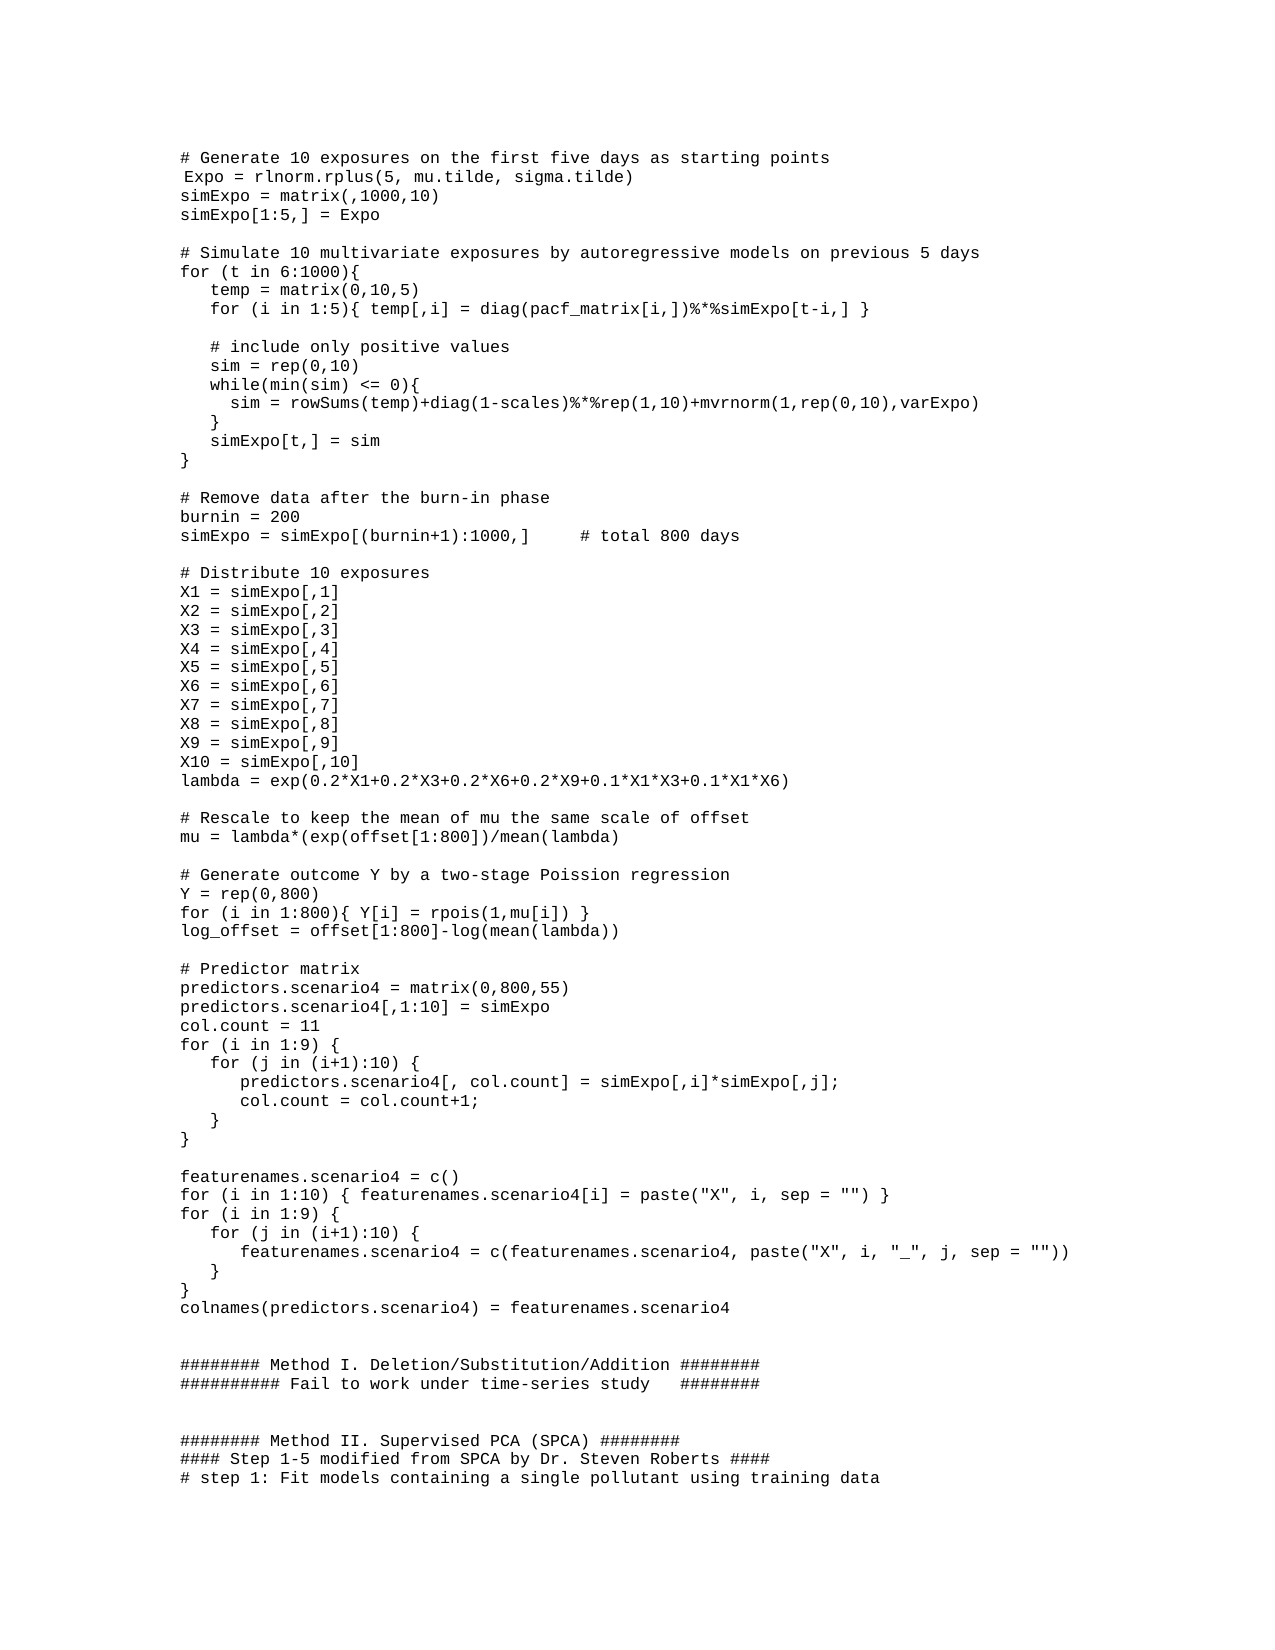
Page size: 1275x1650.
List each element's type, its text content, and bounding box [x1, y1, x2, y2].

text # Generate 10 exposures on the first five days as starting points [150, 150, 1125, 169]
text # Predictor matrix [150, 961, 1125, 979]
text } [150, 1130, 1125, 1149]
text Y = rep(0,800) [150, 885, 1125, 904]
text X7 = simExpo[,7] [150, 697, 1125, 716]
text featurenames.scenario4 = c(featurenames.scenario4, paste("X", i, "_", j, sep = "")) [150, 1243, 1125, 1262]
text colnames(predictors.scenario4) = featurenames.scenario4 [150, 1300, 1125, 1319]
text ########## Fail to work under time-series study ######## [150, 1376, 1125, 1394]
text ######## Method I. Deletion/Substitution/Addition ######## [150, 1357, 1125, 1376]
text } [150, 452, 1125, 471]
text } [150, 414, 1125, 433]
text mu = lambda*(exp(offset[1:800])/mean(lambda) [150, 829, 1125, 848]
text burnin = 200 [150, 508, 1125, 527]
text # Generate outcome Y by a two-stage Poission regression [150, 866, 1125, 885]
text while(min(sim) <= 0){ [150, 376, 1125, 395]
text # Rescale to keep the mean of mu the same scale of offset [150, 810, 1125, 829]
text for (i in 1:5){ temp[,i] = diag(pacf_matrix[i,])%*%simExpo[t-i,] } [150, 301, 1125, 320]
text #### Step 1-5 modified from SPCA by Dr. Steven Roberts #### [150, 1451, 1125, 1470]
text # Remove data after the burn-in phase [150, 489, 1125, 508]
text # Simulate 10 multivariate exposures by autoregressive models on previous 5 days [150, 244, 1125, 263]
text simExpo = simExpo[(burnin+1):1000,] # total 800 days [150, 527, 1125, 546]
text X8 = simExpo[,8] [150, 716, 1125, 734]
text X4 = simExpo[,4] [150, 640, 1125, 659]
text sim = rep(0,10) [150, 357, 1125, 376]
text predictors.scenario4 = matrix(0,800,55) [150, 979, 1125, 998]
text X1 = simExpo[,1] [150, 584, 1125, 602]
text # include only positive values [150, 338, 1125, 357]
text ######## Method II. Supervised PCA (SPCA) ######## [150, 1432, 1125, 1451]
text # Distribute 10 exposures [150, 565, 1125, 584]
text sim = rowSums(temp)+diag(1-scales)%*%rep(1,10)+mvrnorm(1,rep(0,10),varExpo) [150, 395, 1125, 414]
text Expo = rlnorm.rplus(5, mu.tilde, sigma.tilde) [150, 169, 1125, 188]
text for (i in 1:10) { featurenames.scenario4[i] = paste("X", i, sep = "") } [150, 1187, 1125, 1206]
text for (i in 1:9) { [150, 1206, 1125, 1225]
text # step 1: Fit models containing a single pollutant using training data [150, 1470, 1125, 1489]
text col.count = 11 [150, 1017, 1125, 1036]
text for (j in (i+1):10) { [150, 1055, 1125, 1074]
text simExpo = matrix(,1000,10) [150, 188, 1125, 207]
text for (i in 1:9) { [150, 1036, 1125, 1055]
text col.count = col.count+1; [150, 1093, 1125, 1112]
text X5 = simExpo[,5] [150, 659, 1125, 678]
text simExpo[t,] = sim [150, 433, 1125, 452]
text predictors.scenario4[,1:10] = simExpo [150, 998, 1125, 1017]
text X2 = simExpo[,2] [150, 602, 1125, 621]
text for (j in (i+1):10) { [150, 1225, 1125, 1243]
text X3 = simExpo[,3] [150, 621, 1125, 640]
text lambda = exp(0.2*X1+0.2*X3+0.2*X6+0.2*X9+0.1*X1*X3+0.1*X1*X6) [150, 772, 1125, 791]
text } [150, 1262, 1125, 1281]
text log_offset = offset[1:800]-log(mean(lambda)) [150, 923, 1125, 942]
text } [150, 1112, 1125, 1130]
text for (i in 1:800){ Y[i] = rpois(1,mu[i]) } [150, 904, 1125, 923]
text temp = matrix(0,10,5) [150, 282, 1125, 301]
text predictors.scenario4[, col.count] = simExpo[,i]*simExpo[,j]; [150, 1074, 1125, 1093]
text X9 = simExpo[,9] [150, 734, 1125, 753]
text featurenames.scenario4 = c() [150, 1168, 1125, 1187]
text } [150, 1281, 1125, 1300]
text for (t in 6:1000){ [150, 263, 1125, 282]
text X6 = simExpo[,6] [150, 678, 1125, 697]
text X10 = simExpo[,10] [150, 753, 1125, 772]
text simExpo[1:5,] = Expo [150, 207, 1125, 225]
